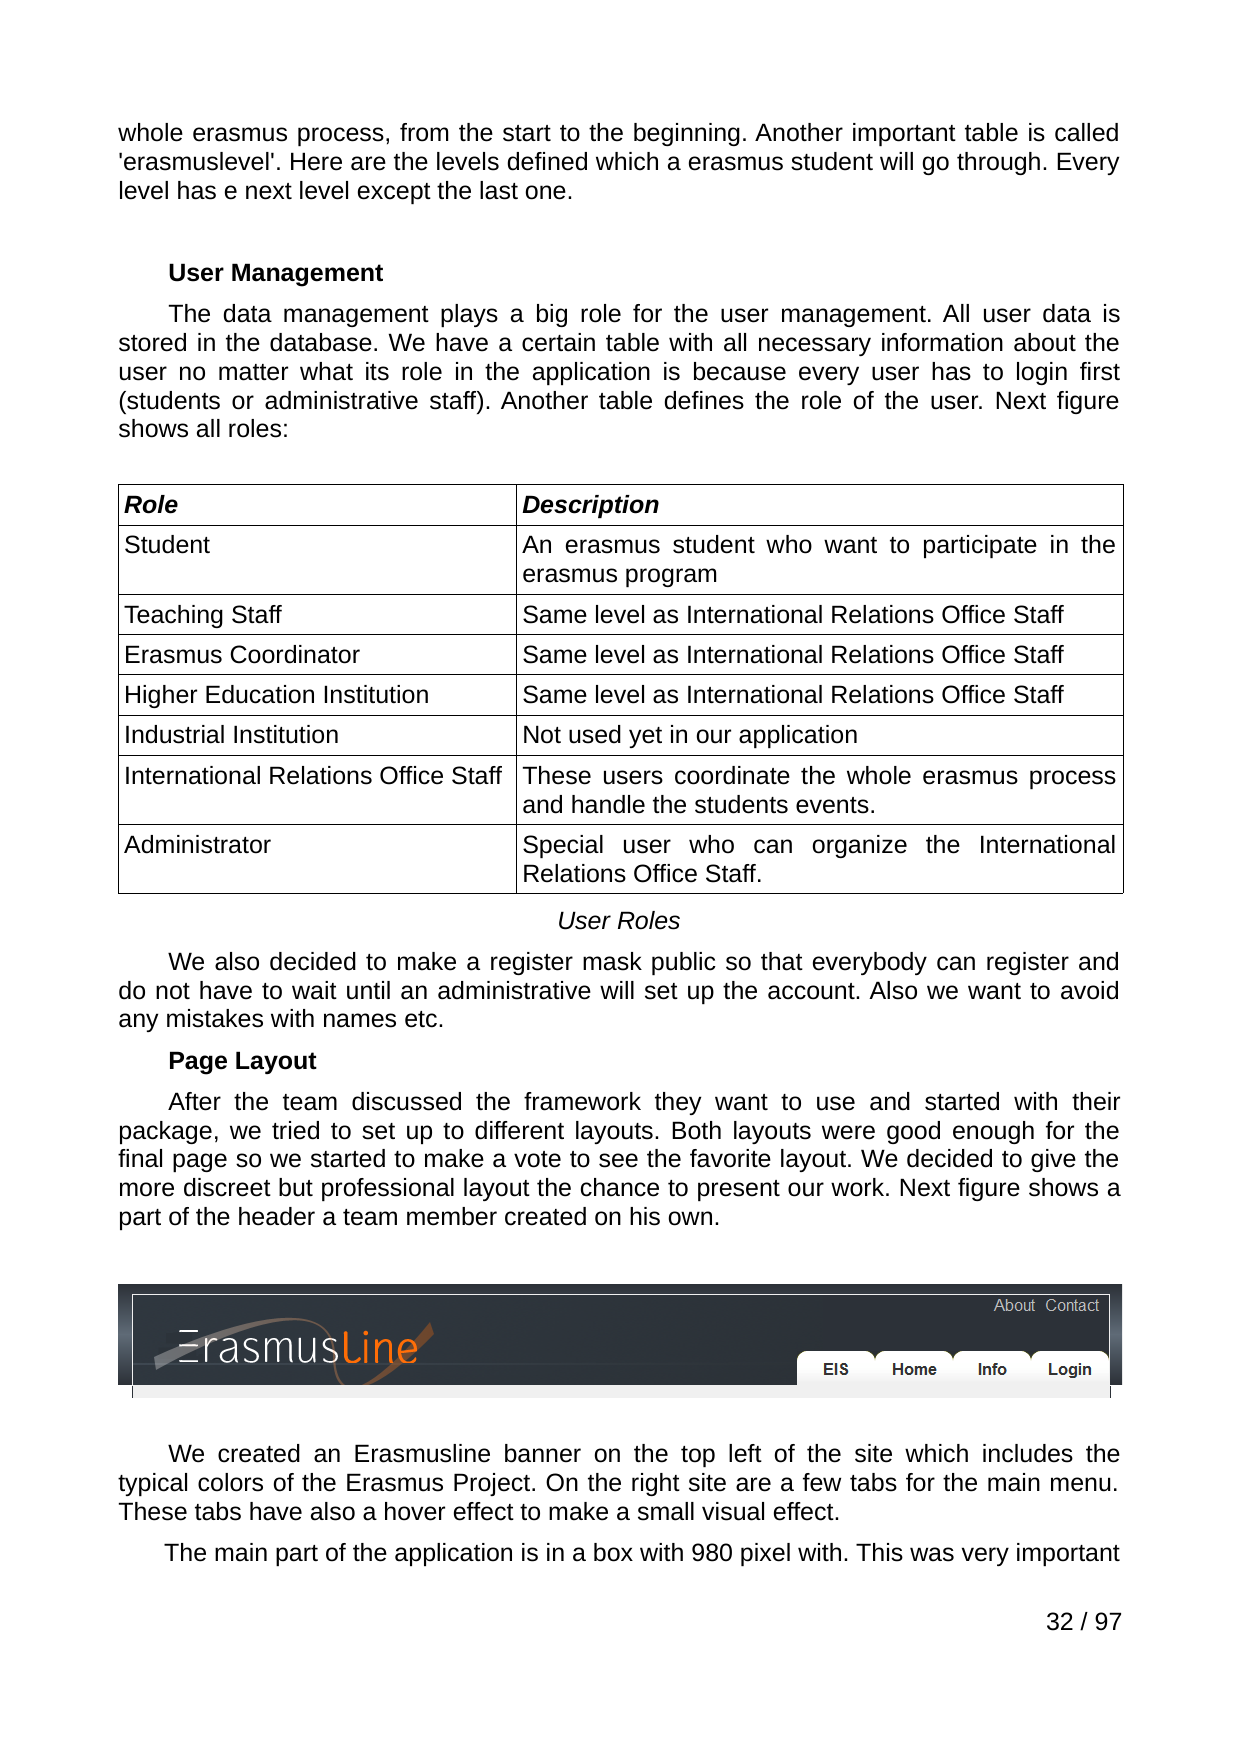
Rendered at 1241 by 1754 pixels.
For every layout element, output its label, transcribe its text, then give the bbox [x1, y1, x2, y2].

text We created an Erasmusline banner on the top left of the site which includes the typical colors of the Erasmus Project. On the right site are a few tabs for the main menu. These tabs have also a hover effect to make a small visual effect. [118, 1439, 1122, 1525]
text User Roles [118, 906, 1122, 934]
table_cell Administrator [119, 825, 516, 893]
table_cell Not used yet in our application [517, 716, 1123, 755]
picture [118, 1284, 1123, 1398]
text After the team discussed the framework they want to use and started with their package, we tried to set up to different layouts. Both layouts were good enough for the final page so we started to make a vote to see the favorite layout. We decided to give the more discreet but professional layout the chance to present our work. Next figure shows a part of the header a team member created on his own. [118, 1087, 1122, 1231]
table_cell Same level as International Relations Office Staff [517, 635, 1123, 674]
table_cell Same level as International Relations Office Staff [517, 595, 1123, 634]
table_cell Special user who can organize the International Relations Office Staff. [517, 825, 1123, 893]
text Page Layout [118, 1046, 1122, 1074]
table_cell An erasmus student who want to participate in the erasmus program [517, 526, 1123, 594]
text User Management [118, 258, 1122, 287]
text The main part of the application is in a box with 980 pixel with. This was very important [118, 1538, 1122, 1567]
table_cell Erasmus Coordinator [119, 635, 516, 674]
table_cell Student [119, 526, 516, 594]
table_cell These users coordinate the whole erasmus process and handle the students events. [517, 756, 1123, 824]
table_cell International Relations Office Staff [119, 756, 516, 824]
table_cell Same level as International Relations Office Staff [517, 675, 1123, 715]
table_header Role [119, 485, 516, 525]
table_cell Industrial Institution [119, 716, 516, 755]
text We also decided to make a register mask public so that everybody can register and do not have to wait until an administrative will set up the account. Also we want to avoid any mistakes with names etc. [118, 947, 1122, 1033]
text whole erasmus process, from the start to the beginning. Another important table is called 'erasmuslevel'. Here are the levels defined which a erasmus student will go through. Every level has e next level except the last one. [118, 118, 1122, 204]
table_header Description [517, 485, 1123, 525]
table_cell Higher Education Institution [119, 675, 516, 715]
text The data management plays a big role for the user management. All user data is stored in the database. We have a certain table with all necessary information about the user no matter what its role in the application is because every user has to login first (students or administrative staff). Another table defines the role of the user. Next figure shows all roles: [118, 299, 1122, 443]
table_cell Teaching Staff [119, 595, 516, 634]
